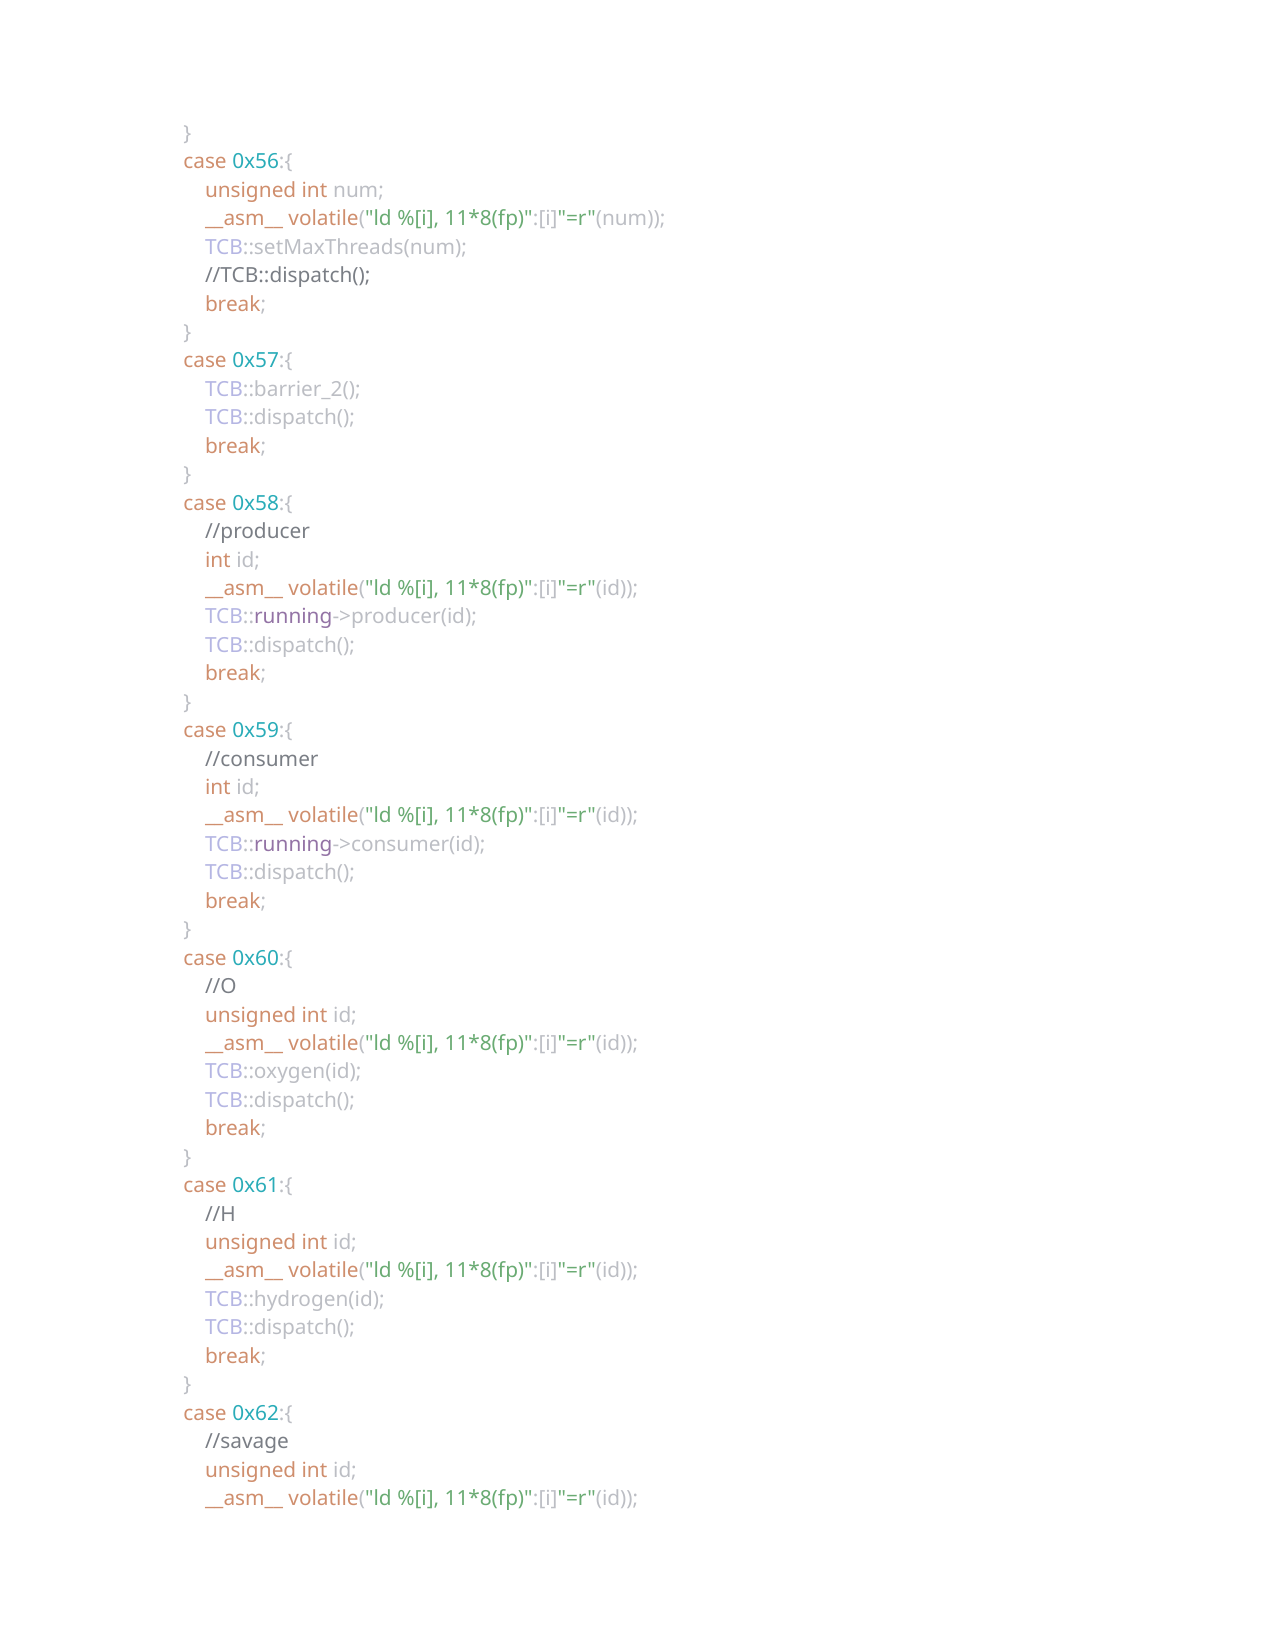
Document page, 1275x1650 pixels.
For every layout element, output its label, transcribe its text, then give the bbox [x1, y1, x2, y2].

text } case 0x56:{ unsigned int num; __asm__ volatile("ld %[i], 11*8(fp)":[i]"=r"(num)); TCB::setMaxThreads(num); //TCB::dispatch(); break; } case 0x57:{ TCB::barrier_2(); TCB::dispatch(); break; } case 0x58:{ //producer int id; __asm__ volatile("ld %[i], 11*8(fp)":[i]"=r"(id)); TCB::running->producer(id); TCB::dispatch(); break; } case 0x59:{ //consumer int id; __asm__ volatile("ld %[i], 11*8(fp)":[i]"=r"(id)); TCB::running->consumer(id); TCB::dispatch(); break; } case 0x60:{ //O unsigned int id; __asm__ volatile("ld %[i], 11*8(fp)":[i]"=r"(id)); TCB::oxygen(id); TCB::dispatch(); break; } case 0x61:{ //H unsigned int id; __asm__ volatile("ld %[i], 11*8(fp)":[i]"=r"(id)); TCB::hydrogen(id); TCB::dispatch(); break; } case 0x62:{ //savage unsigned int id; __asm__ volatile("ld %[i], 11*8(fp)":[i]"=r"(id)); [118, 118, 1157, 1512]
